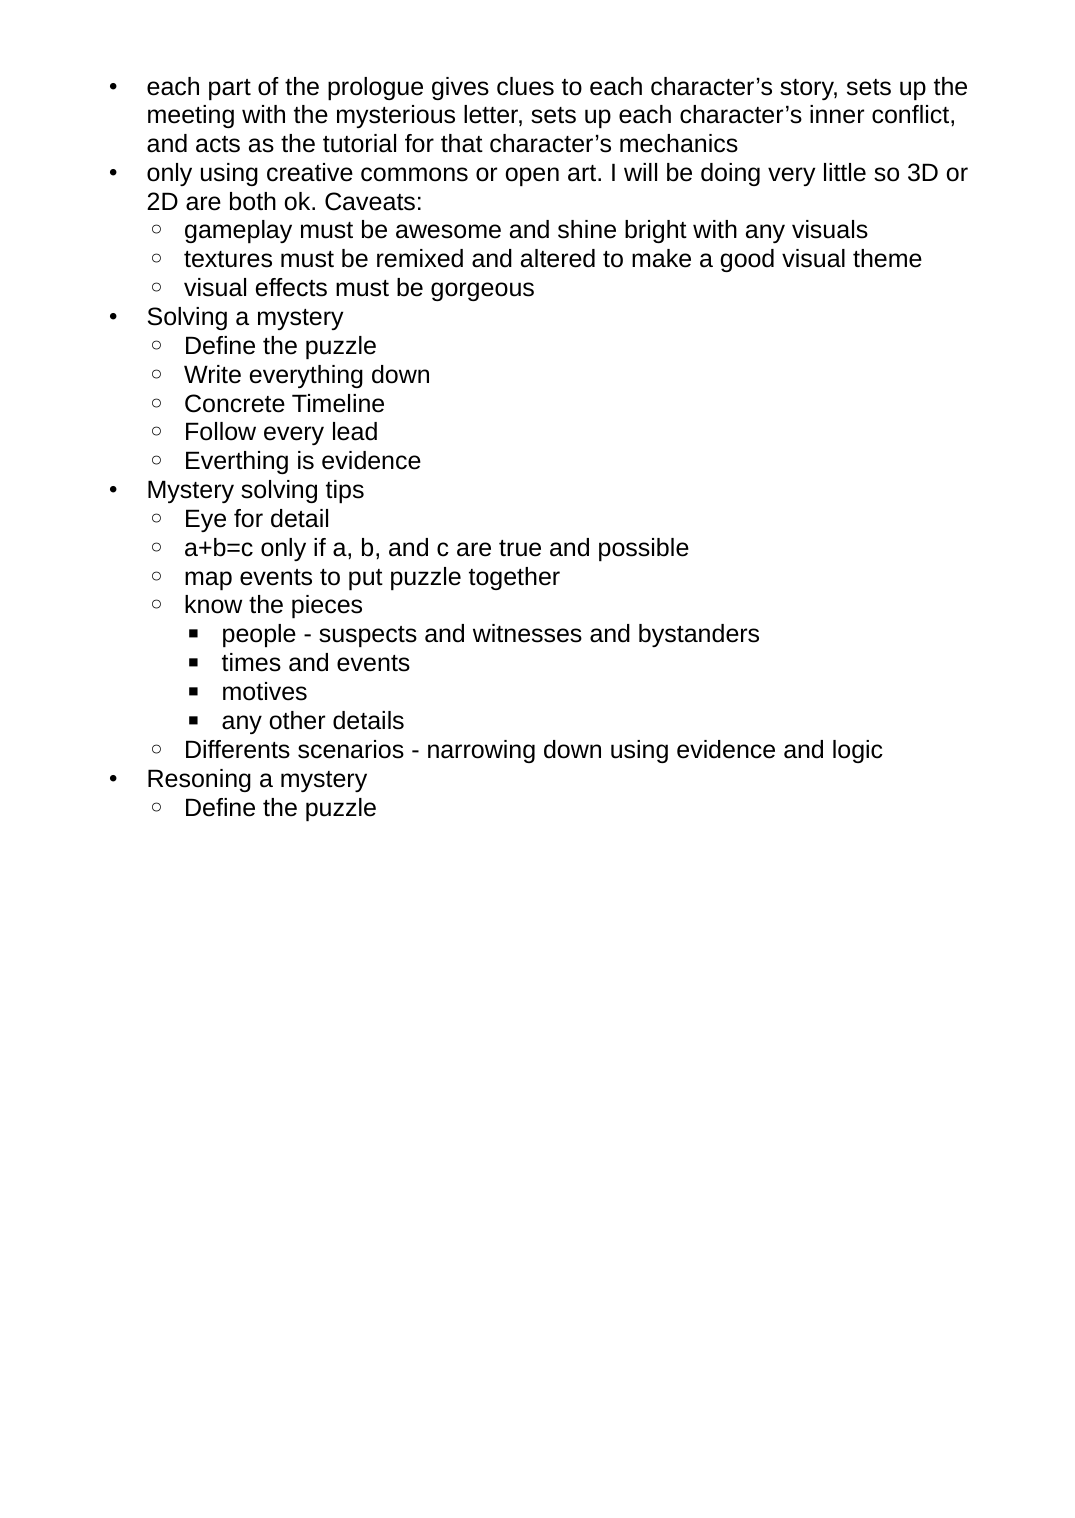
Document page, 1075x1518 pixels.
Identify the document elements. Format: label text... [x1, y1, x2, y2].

list Eye for detail [146, 504, 1003, 533]
list Everthing is evidence [146, 446, 1003, 475]
list gameplay must be awesome and shine bright with any visuals [146, 215, 1003, 244]
list Solving a mystery [109, 302, 1003, 331]
list people - suspects and witnesses and bystanders [184, 619, 1003, 648]
list visual effects must be gorgeous [146, 273, 1003, 302]
list Resoning a mystery [109, 764, 1003, 792]
list map events to put puzzle together [146, 562, 1003, 591]
list Follow every lead [146, 417, 1003, 446]
list any other details [184, 706, 1003, 735]
list know the pieces [146, 591, 1003, 619]
list only using creative commons or open art. I will be doing very little so 3D or 2D are both ok. Caveats: [109, 158, 1003, 215]
list textures must be remixed and altered to make a good visual theme [146, 244, 1003, 273]
list Define the puzzle [146, 792, 1003, 821]
list Write everything down [146, 360, 1003, 388]
list a+b=c only if a, b, and c are true and possible [146, 533, 1003, 562]
list Concrete Timeline [146, 388, 1003, 417]
list Differents scenarios - narrowing down using evidence and logic [146, 735, 1003, 764]
list Define the puzzle [146, 331, 1003, 360]
list times and events [184, 648, 1003, 677]
list each part of the prologue gives clues to each character’s story, sets up the meeting with the mysterious letter, sets up each character’s inner conflict, and acts as the tutorial for that character’s mechanics [109, 71, 1003, 158]
list Mystery solving tips [109, 475, 1003, 504]
list motives [184, 677, 1003, 706]
